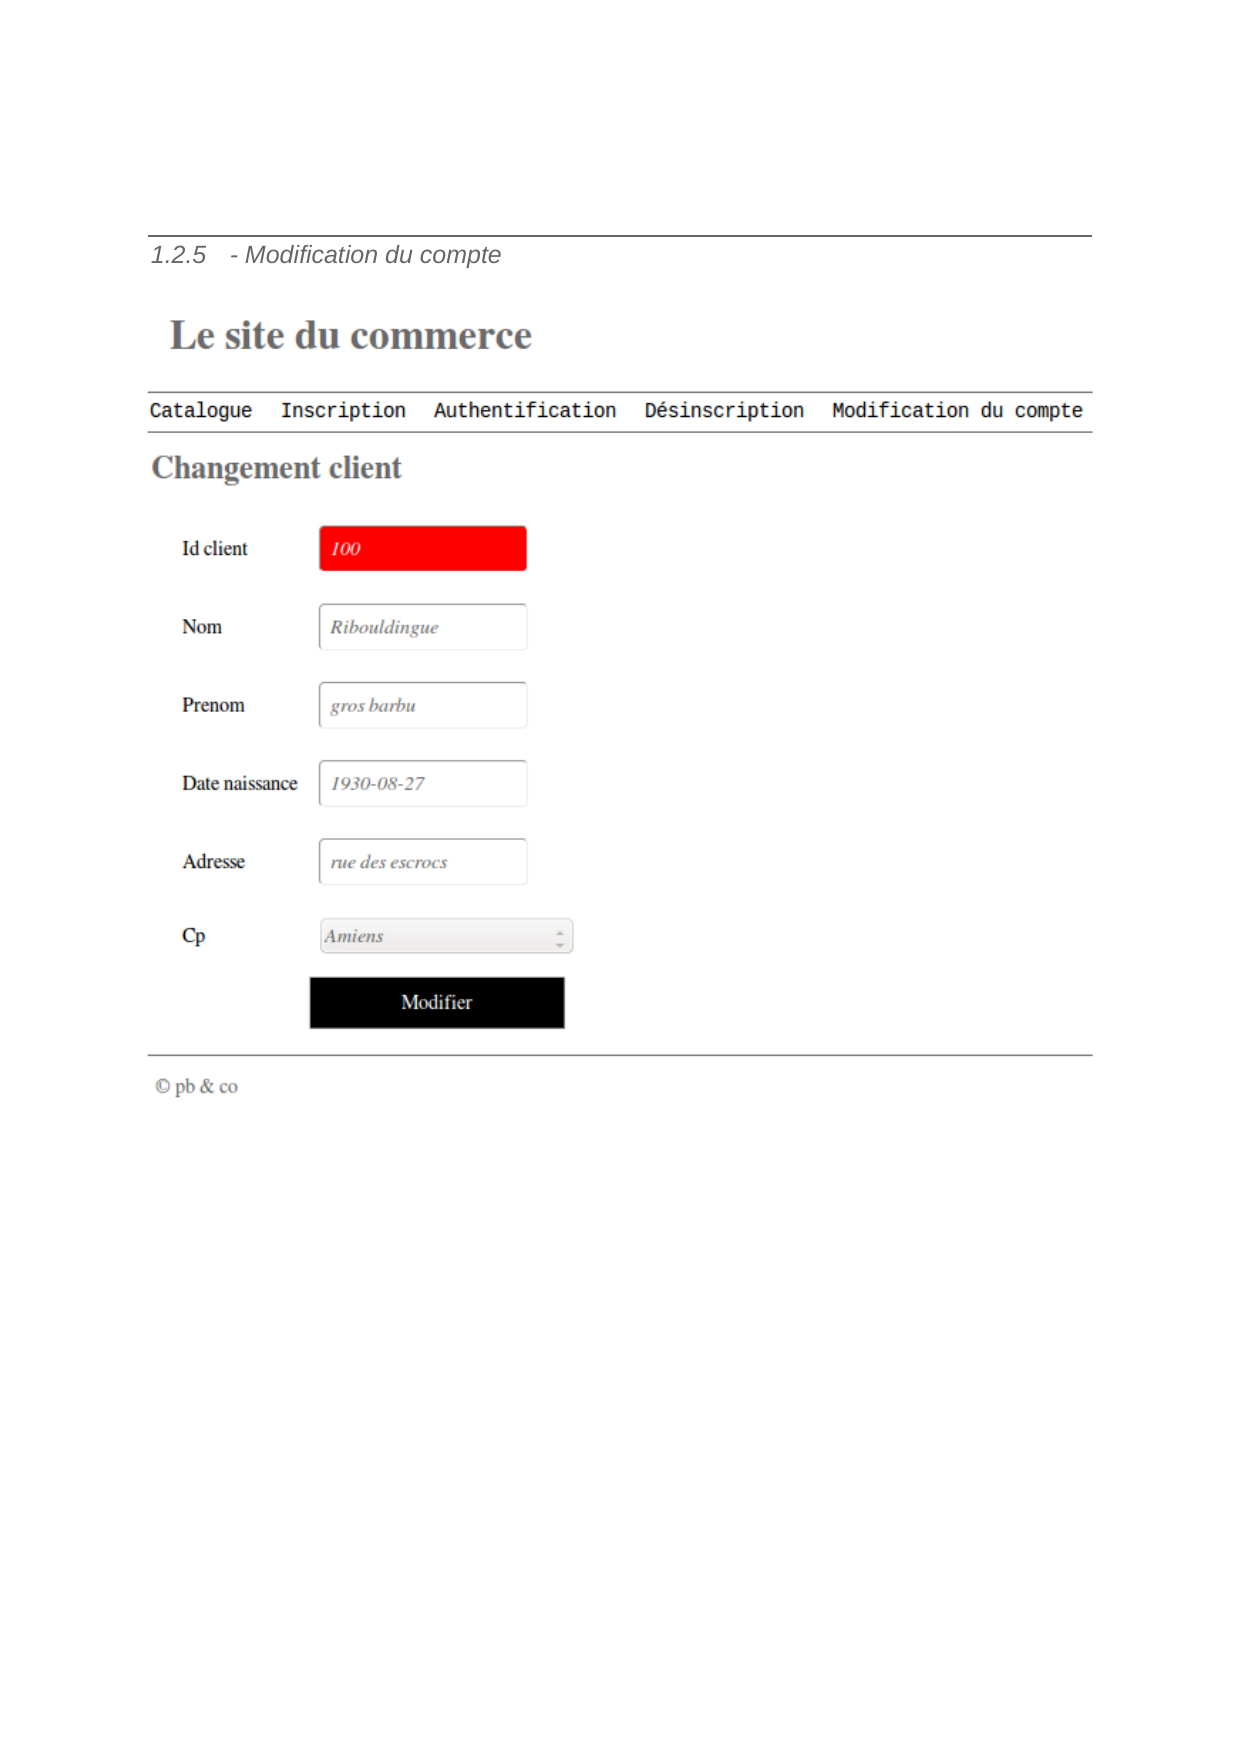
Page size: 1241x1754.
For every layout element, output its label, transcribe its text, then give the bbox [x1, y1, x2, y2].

subtitle - Modification du compte [148, 237, 1092, 271]
picture [147, 306, 1093, 1106]
